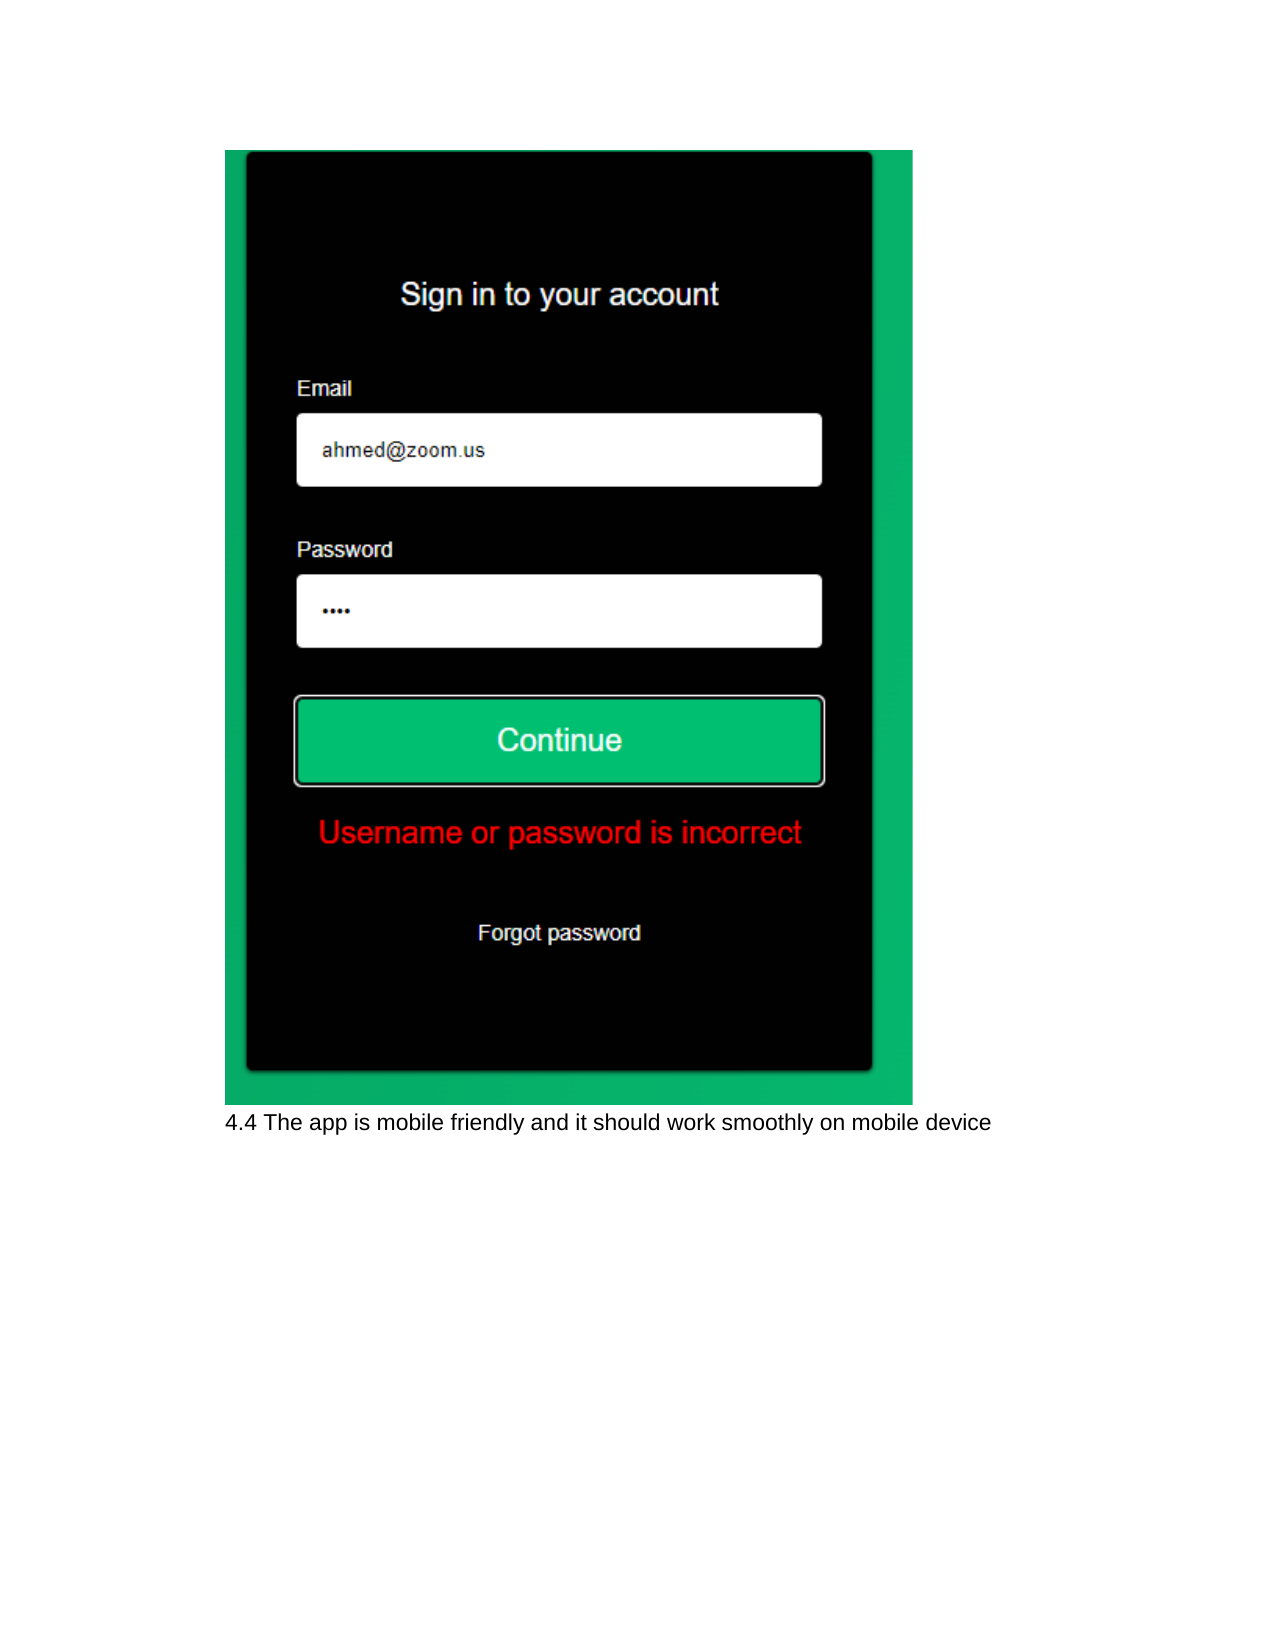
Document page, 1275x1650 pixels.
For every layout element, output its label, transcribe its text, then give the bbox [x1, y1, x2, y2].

picture [225, 150, 913, 1105]
text 4.4 The app is mobile friendly and it should work smoothly on mobile device [225, 1108, 1125, 1135]
